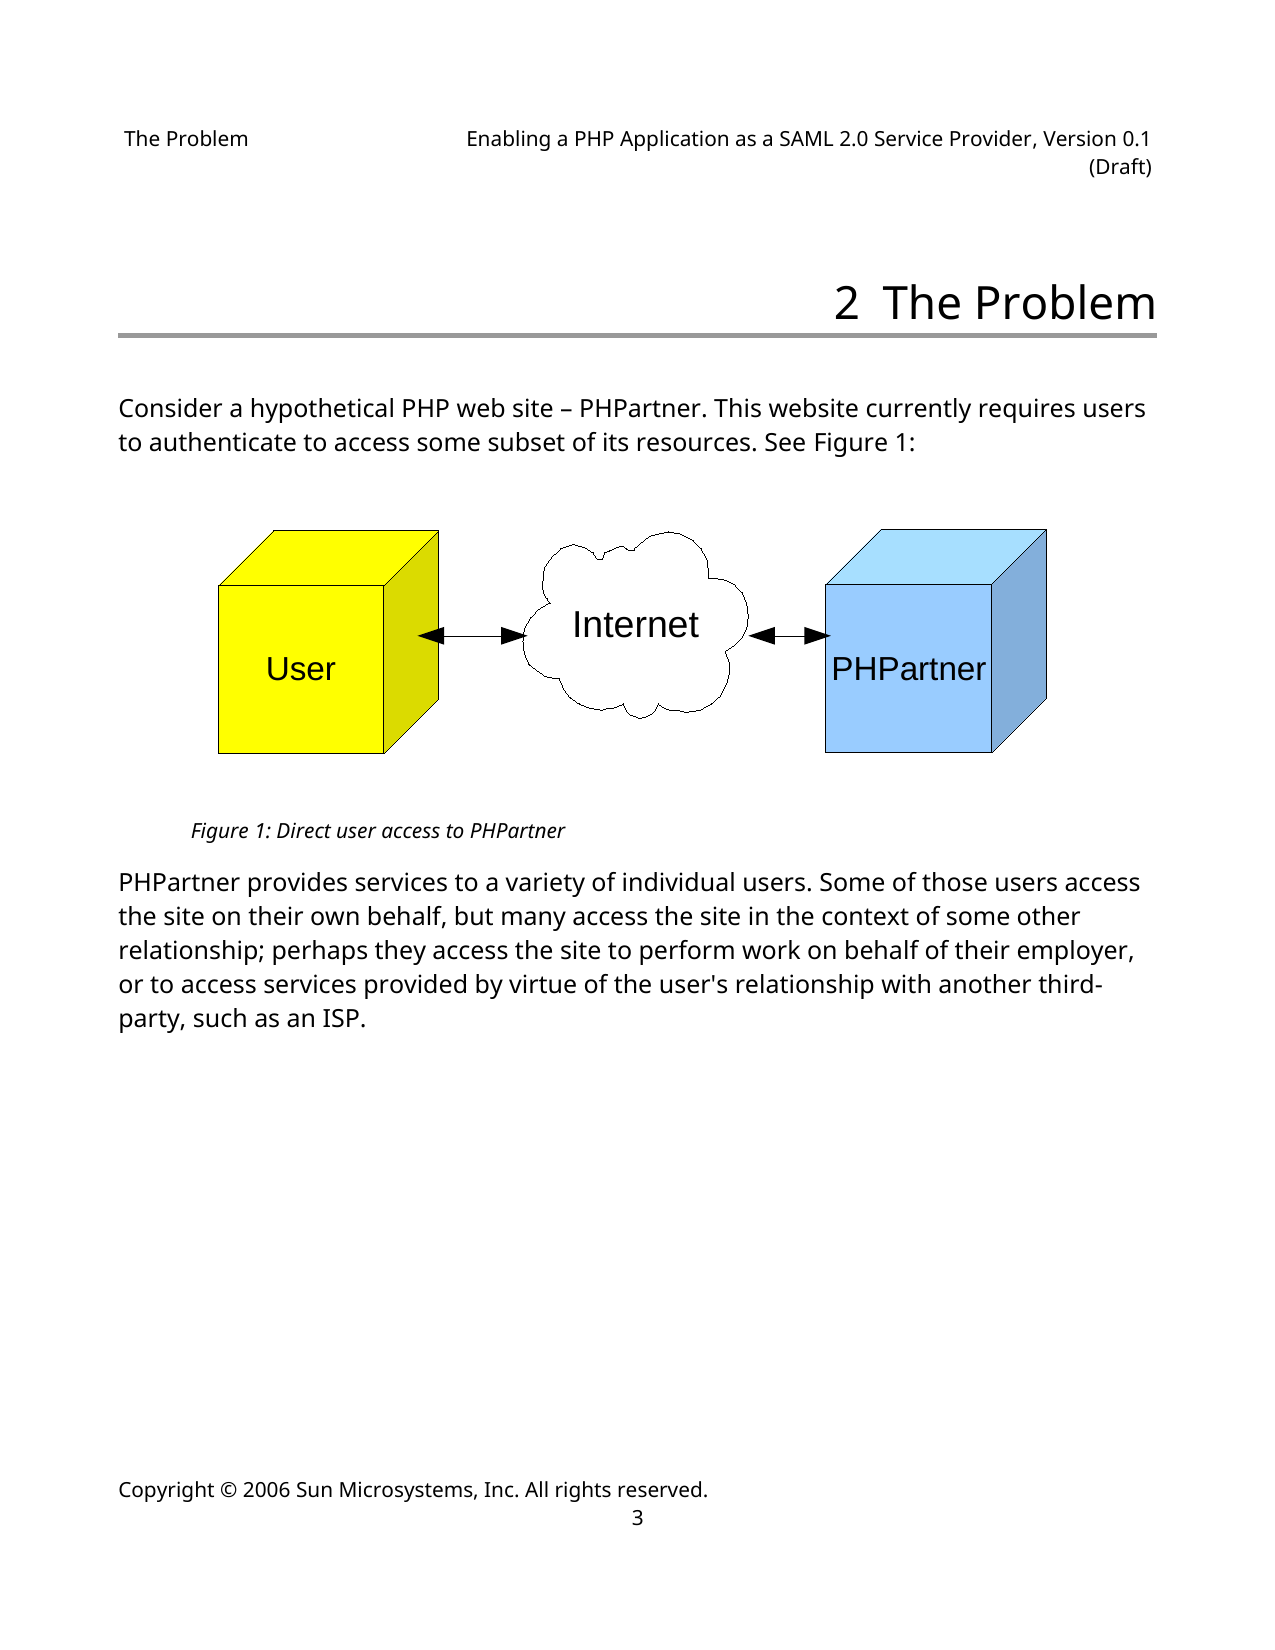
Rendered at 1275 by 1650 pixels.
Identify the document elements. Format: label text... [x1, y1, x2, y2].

text Consider a hypothetical PHP web site – PHPartner. This website currently requires users to authenticate to access some subset of its resources. See Figure 1: [118, 391, 1157, 459]
text Figure 1: Direct user access to PHPartner [191, 484, 1084, 844]
text PHPartner provides services to a variety of individual users. Some of those users access the site on their own behalf, but many access the site in the context of some other relationship; perhaps they access the site to perform work on behalf of their employer, or to access services provided by virtue of the user's relationship with another third-party, such as an ISP. [118, 864, 1157, 1034]
subtitle The Problem [118, 270, 1157, 333]
